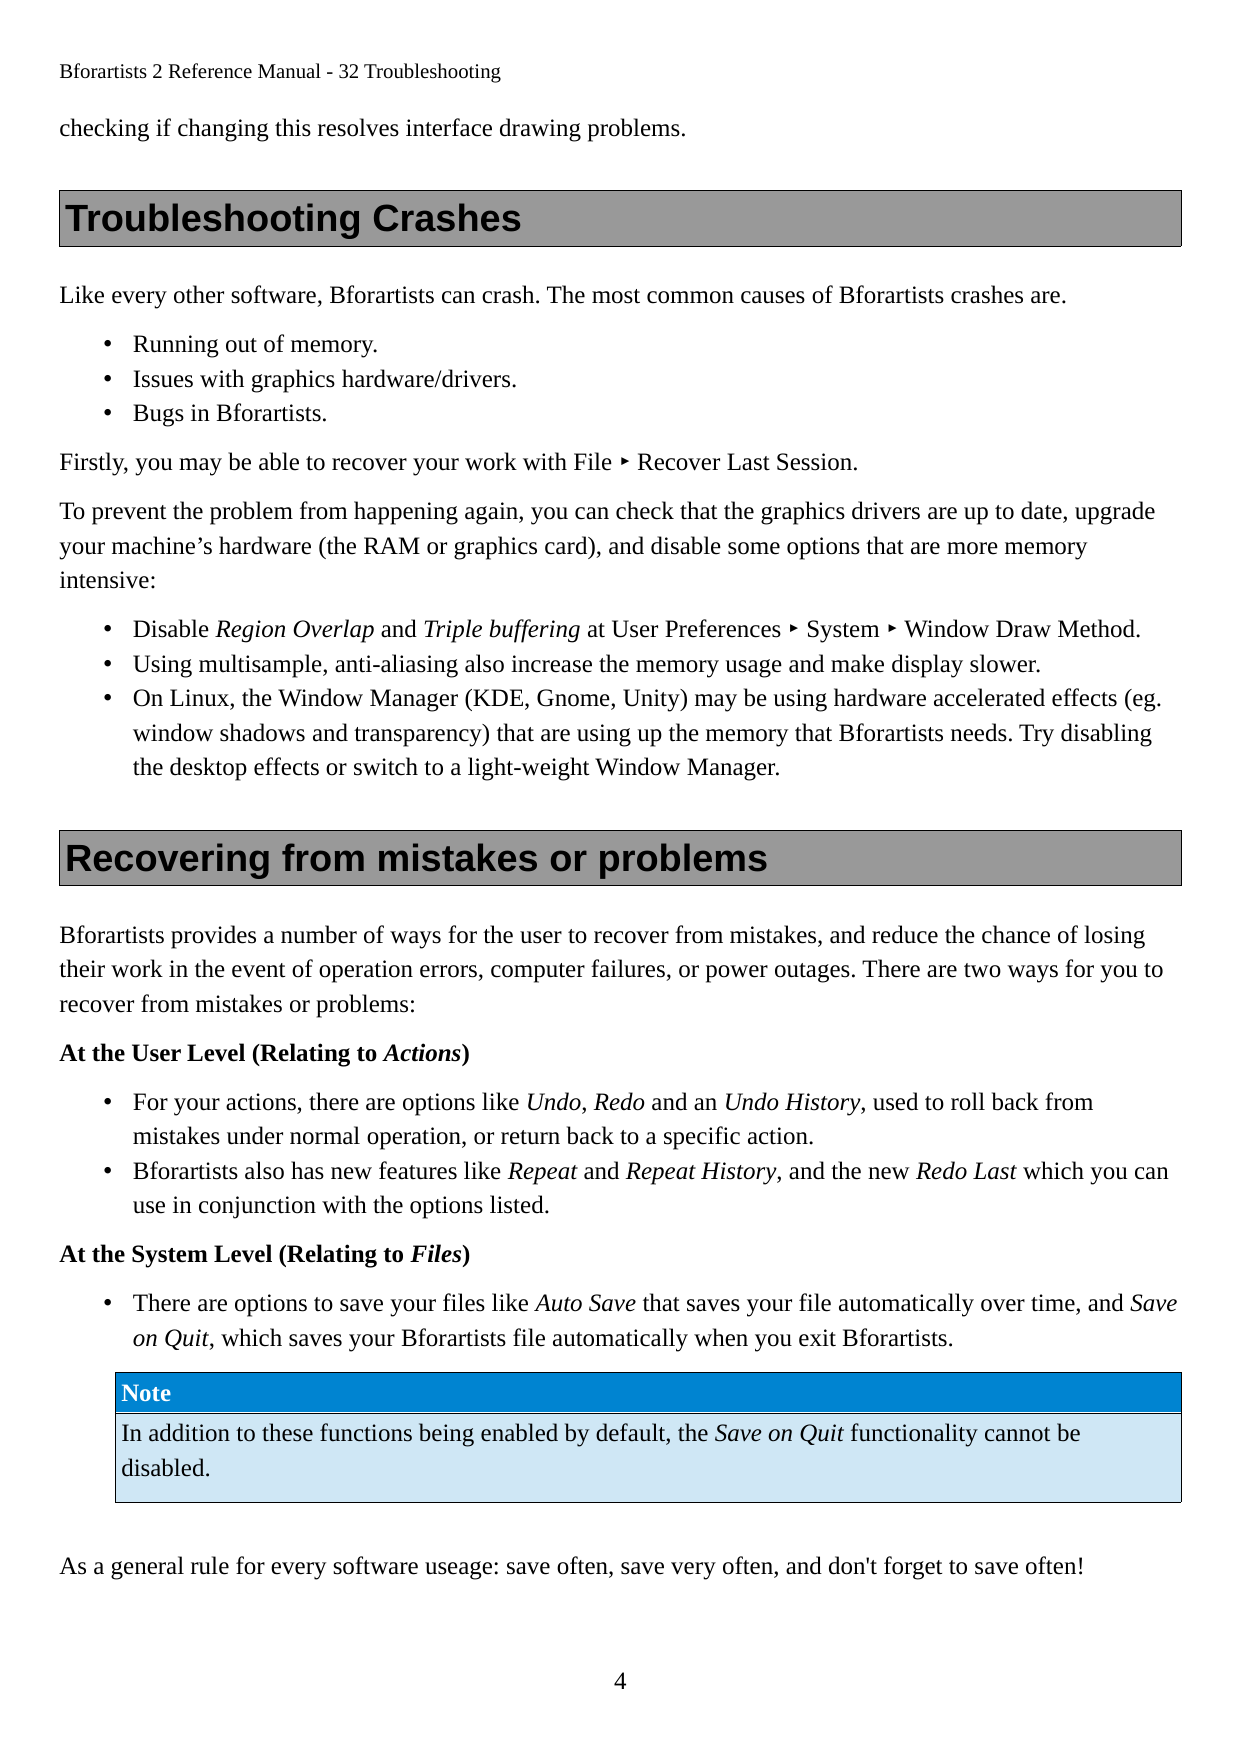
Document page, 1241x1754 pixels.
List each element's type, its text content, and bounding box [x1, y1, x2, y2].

list Issues with graphics hardware/drivers. [103, 364, 1181, 392]
list Bugs in Bforartists. [103, 398, 1181, 427]
list Using multisample, anti-aliasing also increase the memory usage and make display slower. [103, 649, 1181, 678]
list Bforartists also has new features like Repeat and Repeat History, and the new Redo Last which you can use in conjunction with the options listed. [103, 1156, 1181, 1219]
text Firstly, you may be able to recover your work with File ‣ Recover Last Session. [59, 447, 1181, 476]
text To prevent the problem from happening again, you can check that the graphics drivers are up to date, upgrade your machine’s hardware (the RAM or graphics card), and disable some options that are more memory intensive: [59, 496, 1181, 594]
table_header Troubleshooting Crashes [60, 191, 1181, 246]
list There are options to save your files like Auto Save that saves your file automatically over time, and Save on Quit, which saves your Bforartists file automatically when you exit Bforartists. [103, 1288, 1181, 1352]
list Running out of memory. [103, 329, 1181, 358]
list Disable Region Overlap and Triple buffering at User Preferences ‣ System ‣ Window Draw Method. [103, 614, 1181, 643]
text Like every other software, Bforartists can crash. The most common causes of Bforartists crashes are. [59, 280, 1181, 309]
text Bforartists provides a number of ways for the user to recover from mistakes, and reduce the chance of losing their work in the event of operation errors, computer failures, or power outages. There are two ways for you to recover from mistakes or problems: [59, 920, 1181, 1018]
table_header Recovering from mistakes or problems [60, 831, 1181, 885]
text checking if changing this resolves interface drawing problems. [59, 113, 1181, 141]
table_header Note [116, 1373, 1181, 1412]
text At the User Level (Relating to Actions) [59, 1038, 1181, 1067]
table_cell In addition to these functions being enabled by default, the Save on Quit functionality cannot be disabled. [116, 1414, 1181, 1502]
text At the System Level (Relating to Files) [59, 1239, 1181, 1268]
list On Linux, the Window Manager (KDE, Gnome, Unity) may be using hardware accelerated effects (eg. window shadows and transparency) that are using up the memory that Bforartists needs. Try disabling the desktop effects or switch to a light-weight Window Manager. [103, 683, 1181, 781]
list For your actions, there are options like Undo, Redo and an Undo History, used to roll back from mistakes under normal operation, or return back to a specific action. [103, 1087, 1181, 1150]
text As a general rule for every software useage: save often, save very often, and don't forget to save often! [59, 1551, 1181, 1580]
